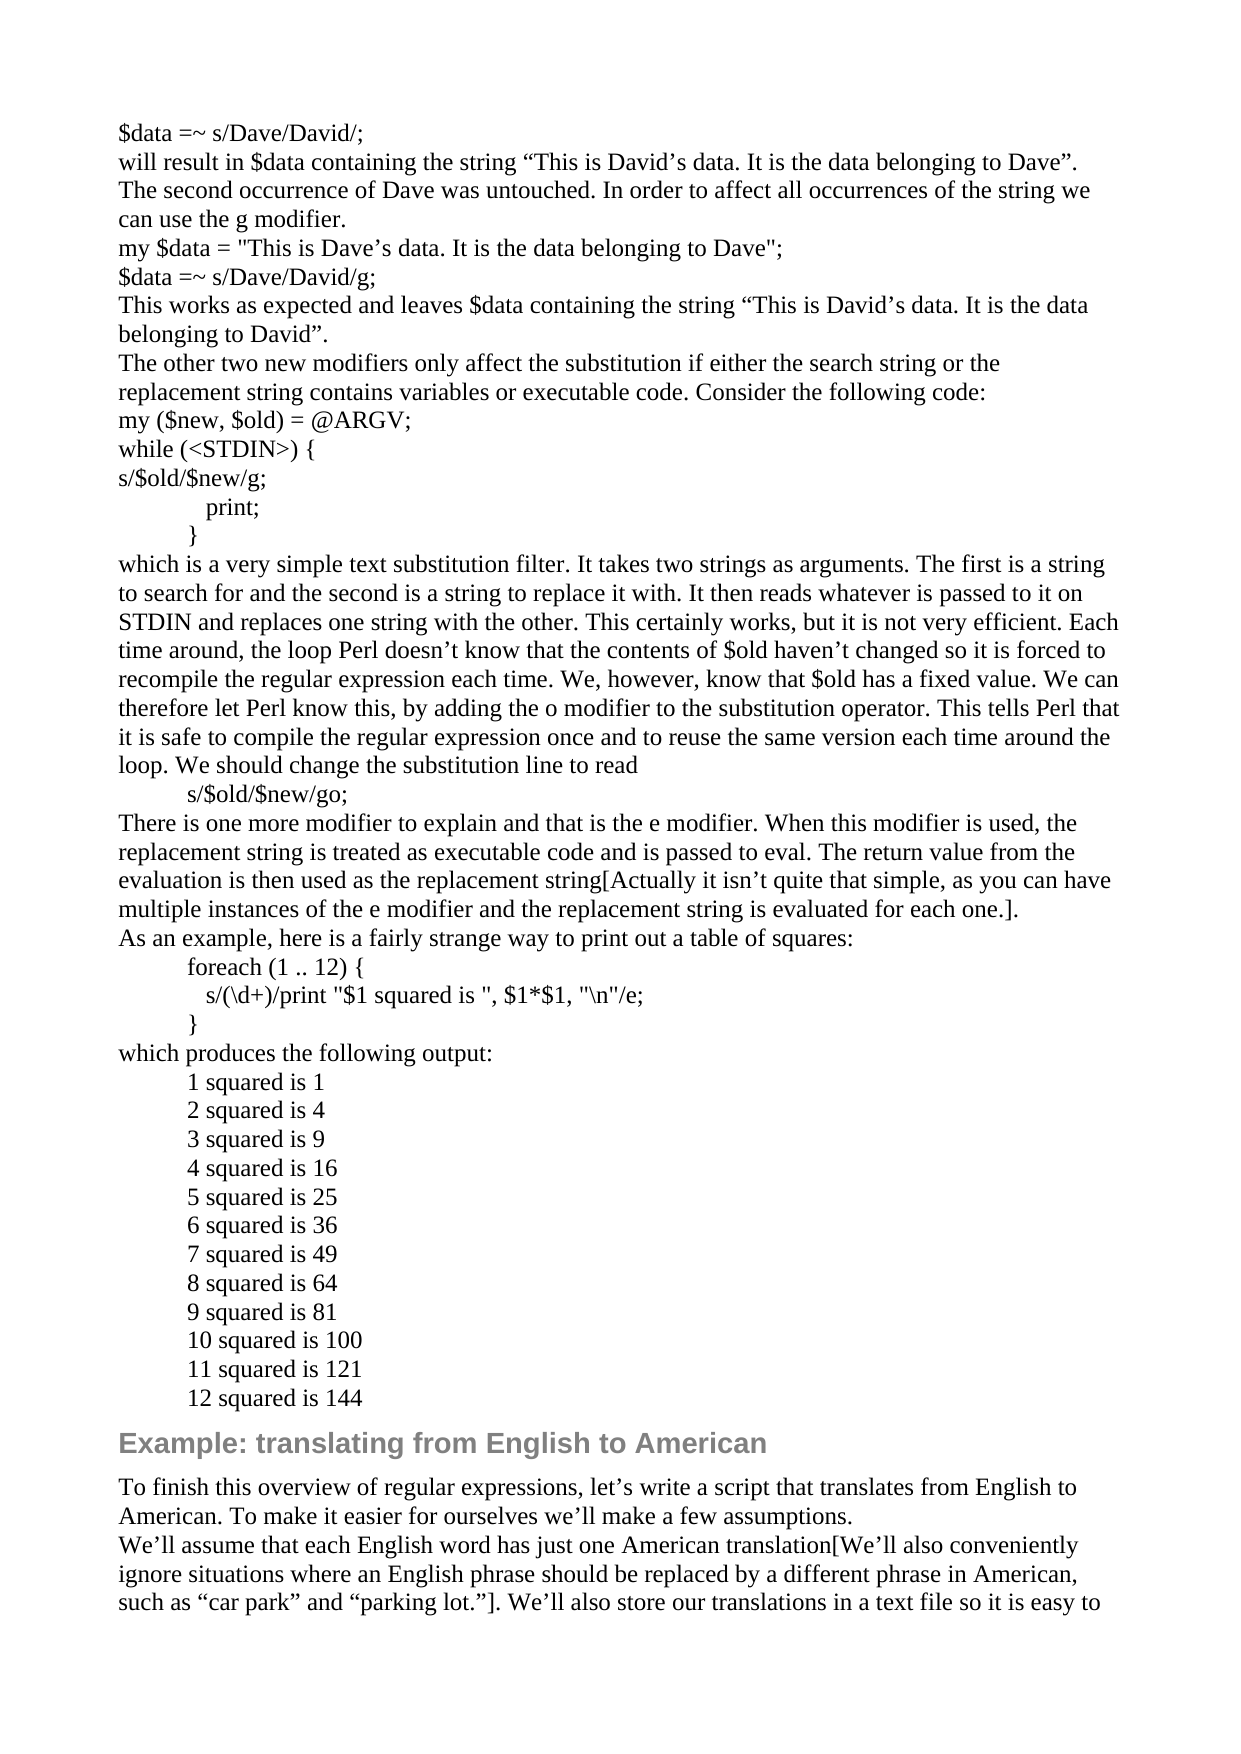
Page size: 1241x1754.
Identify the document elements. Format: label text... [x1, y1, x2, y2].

text 9 squared is 81 [118, 1297, 1122, 1326]
text which produces the following output: [118, 1038, 1122, 1067]
text my $data = "This is Dave’s data. It is the data belonging to Dave"; [118, 233, 1122, 262]
text $data =~ s/Dave/David/g; [118, 262, 1122, 291]
text print; [118, 492, 1122, 521]
text There is one more modifier to explain and that is the e modifier. When this modifier is used, the replacement string is treated as executable code and is passed to eval. The return value from the evaluation is then used as the replacement string[Actually it isn’t quite that simple, as you can have multiple instances of the e modifier and the replacement string is evaluated for each one.]. [118, 808, 1122, 923]
text 10 squared is 100 [118, 1326, 1122, 1354]
text 8 squared is 64 [118, 1268, 1122, 1297]
text while (<STDIN>) { [118, 434, 1122, 463]
text 4 squared is 16 [118, 1153, 1122, 1182]
text s/$old/$new/g; [118, 463, 1122, 492]
text 6 squared is 36 [118, 1211, 1122, 1239]
text We’ll assume that each English word has just one American translation[We’ll also conveniently ignore situations where an English phrase should be replaced by a different phrase in American, such as “car park” and “parking lot.”]. We’ll also store our translations in a text file so it is easy to [118, 1530, 1122, 1616]
text foreach (1 .. 12) { [118, 952, 1122, 981]
text The other two new modifiers only affect the substitution if either the search string or the replacement string contains variables or executable code. Consider the following code: [118, 348, 1122, 406]
text 7 squared is 49 [118, 1239, 1122, 1268]
text 11 squared is 121 [118, 1354, 1122, 1383]
text my ($new, $old) = @ARGV; [118, 406, 1122, 434]
text s/(\d+)/print "$1 squared is ", $1*$1, "\n"/e; [118, 981, 1122, 1009]
text will result in $data containing the string “This is David’s data. It is the data belonging to Dave”. The second occurrence of Dave was untouched. In order to affect all occurrences of the string we can use the g modifier. [118, 147, 1122, 233]
text 2 squared is 4 [118, 1096, 1122, 1124]
subtitle Example: translating from English to American [118, 1426, 1122, 1460]
text 1 squared is 1 [118, 1067, 1122, 1096]
text To finish this overview of regular expressions, let’s write a script that translates from English to American. To make it easier for ourselves we’ll make a few assumptions. [118, 1472, 1122, 1530]
text $data =~ s/Dave/David/; [118, 118, 1122, 147]
text 12 squared is 144 [118, 1383, 1122, 1412]
text } [118, 1009, 1122, 1038]
text 5 squared is 25 [118, 1182, 1122, 1211]
text As an example, here is a fairly strange way to print out a table of squares: [118, 923, 1122, 952]
text s/$old/$new/go; [118, 779, 1122, 808]
text This works as expected and leaves $data containing the string “This is David’s data. It is the data belonging to David”. [118, 291, 1122, 348]
text 3 squared is 9 [118, 1124, 1122, 1153]
text } [118, 521, 1122, 549]
text which is a very simple text substitution filter. It takes two strings as arguments. The first is a string to search for and the second is a string to replace it with. It then reads whatever is passed to it on STDIN and replaces one string with the other. This certainly works, but it is not very efficient. Each time around, the loop Perl doesn’t know that the contents of $old haven’t changed so it is forced to recompile the regular expression each time. We, however, know that $old has a fixed value. We can therefore let Perl know this, by adding the o modifier to the substitution operator. This tells Perl that it is safe to compile the regular expression once and to reuse the same version each time around the loop. We should change the substitution line to read [118, 549, 1122, 779]
